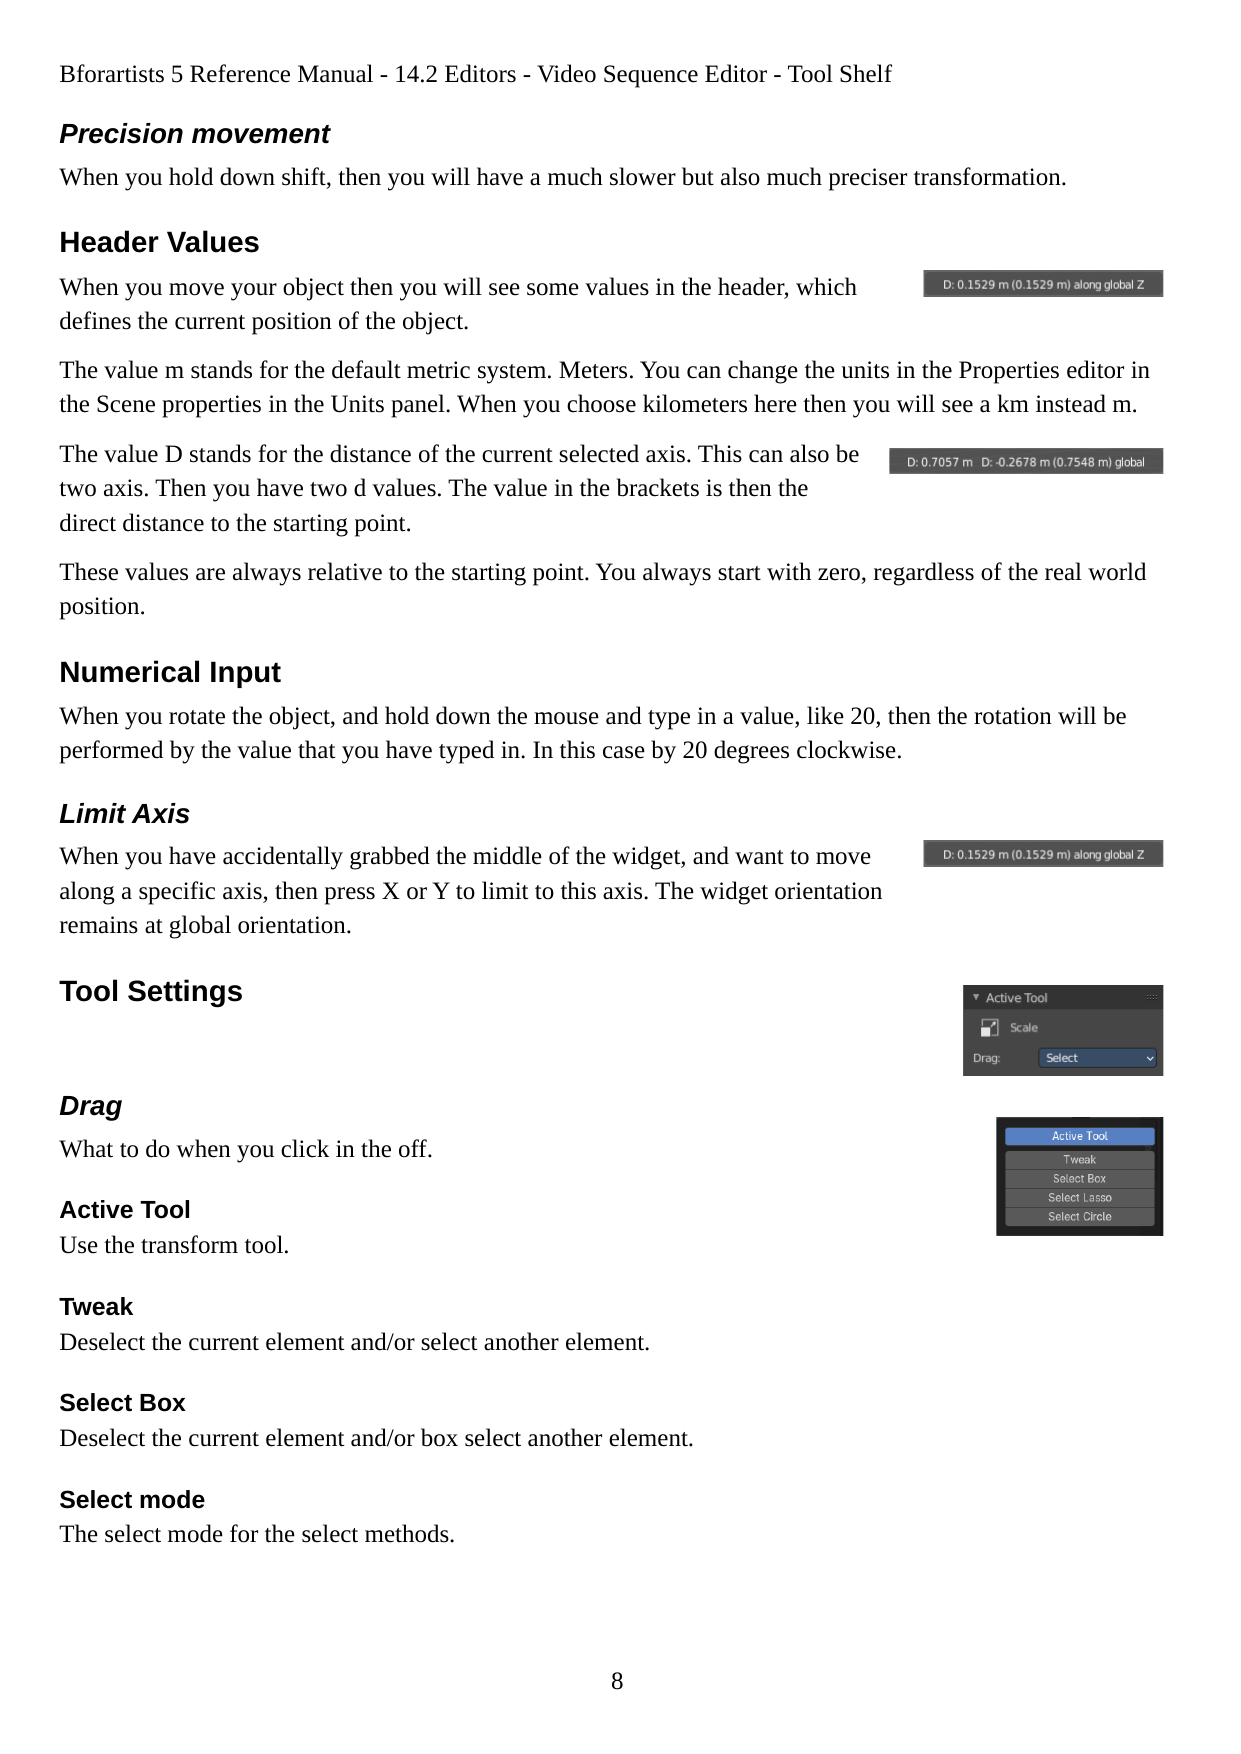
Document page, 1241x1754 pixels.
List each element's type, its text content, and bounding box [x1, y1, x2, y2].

text Use the transform tool. [59, 1230, 1181, 1259]
text Deselect the current element and/or select another element. [59, 1327, 1181, 1356]
subtitle Precision movement [59, 117, 1181, 149]
subtitle Limit Axis [59, 797, 1181, 829]
text The select mode for the select methods. [59, 1519, 1181, 1548]
subtitle Header Values [59, 225, 1181, 259]
text When you move your object then you will see some values in the header, which defines the current position of the object. [59, 272, 1181, 335]
text Deselect the current element and/or box select another element. [59, 1423, 1181, 1452]
subtitle Numerical Input [59, 655, 1181, 688]
picture [923, 840, 1164, 867]
text The value m stands for the default metric system. Meters. You can change the units in the Properties editor in the Scene properties in the Units panel. When you choose kilometers here then you will see a km instead m. [59, 355, 1181, 418]
picture [923, 270, 1164, 297]
picture [996, 1117, 1164, 1236]
subtitle [1164, 1196, 1181, 1224]
picture [889, 448, 1164, 474]
text What to do when you click in the off. [59, 1134, 996, 1163]
text The value D stands for the distance of the current selected axis. This can also be two axis. Then you have two d values. The value in the brackets is then the direct distance to the starting point. [59, 439, 1181, 536]
subtitle Active Tool [59, 1196, 996, 1224]
subtitle Drag [59, 1090, 1181, 1122]
text When you have accidentally grabbed the middle of the widget, and want to move along a specific axis, then press X or Y to limit to this axis. The widget orientation remains at global orientation. [59, 841, 1181, 939]
subtitle Select mode [59, 1485, 1181, 1513]
subtitle Tweak [59, 1292, 1181, 1321]
text When you rotate the object, and hold down the mouse and type in a value, like 20, then the rotation will be performed by the value that you have typed in. In this case by 20 degrees clockwise. [59, 701, 1181, 764]
subtitle Tool Settings [59, 974, 1181, 1008]
subtitle Select Box [59, 1388, 1181, 1417]
text These values are always relative to the starting point. You always start with zero, regardless of the real world position. [59, 557, 1181, 620]
text When you hold down shift, then you will have a much slower but also much preciser transformation. [59, 162, 1181, 190]
picture [963, 985, 1164, 1076]
